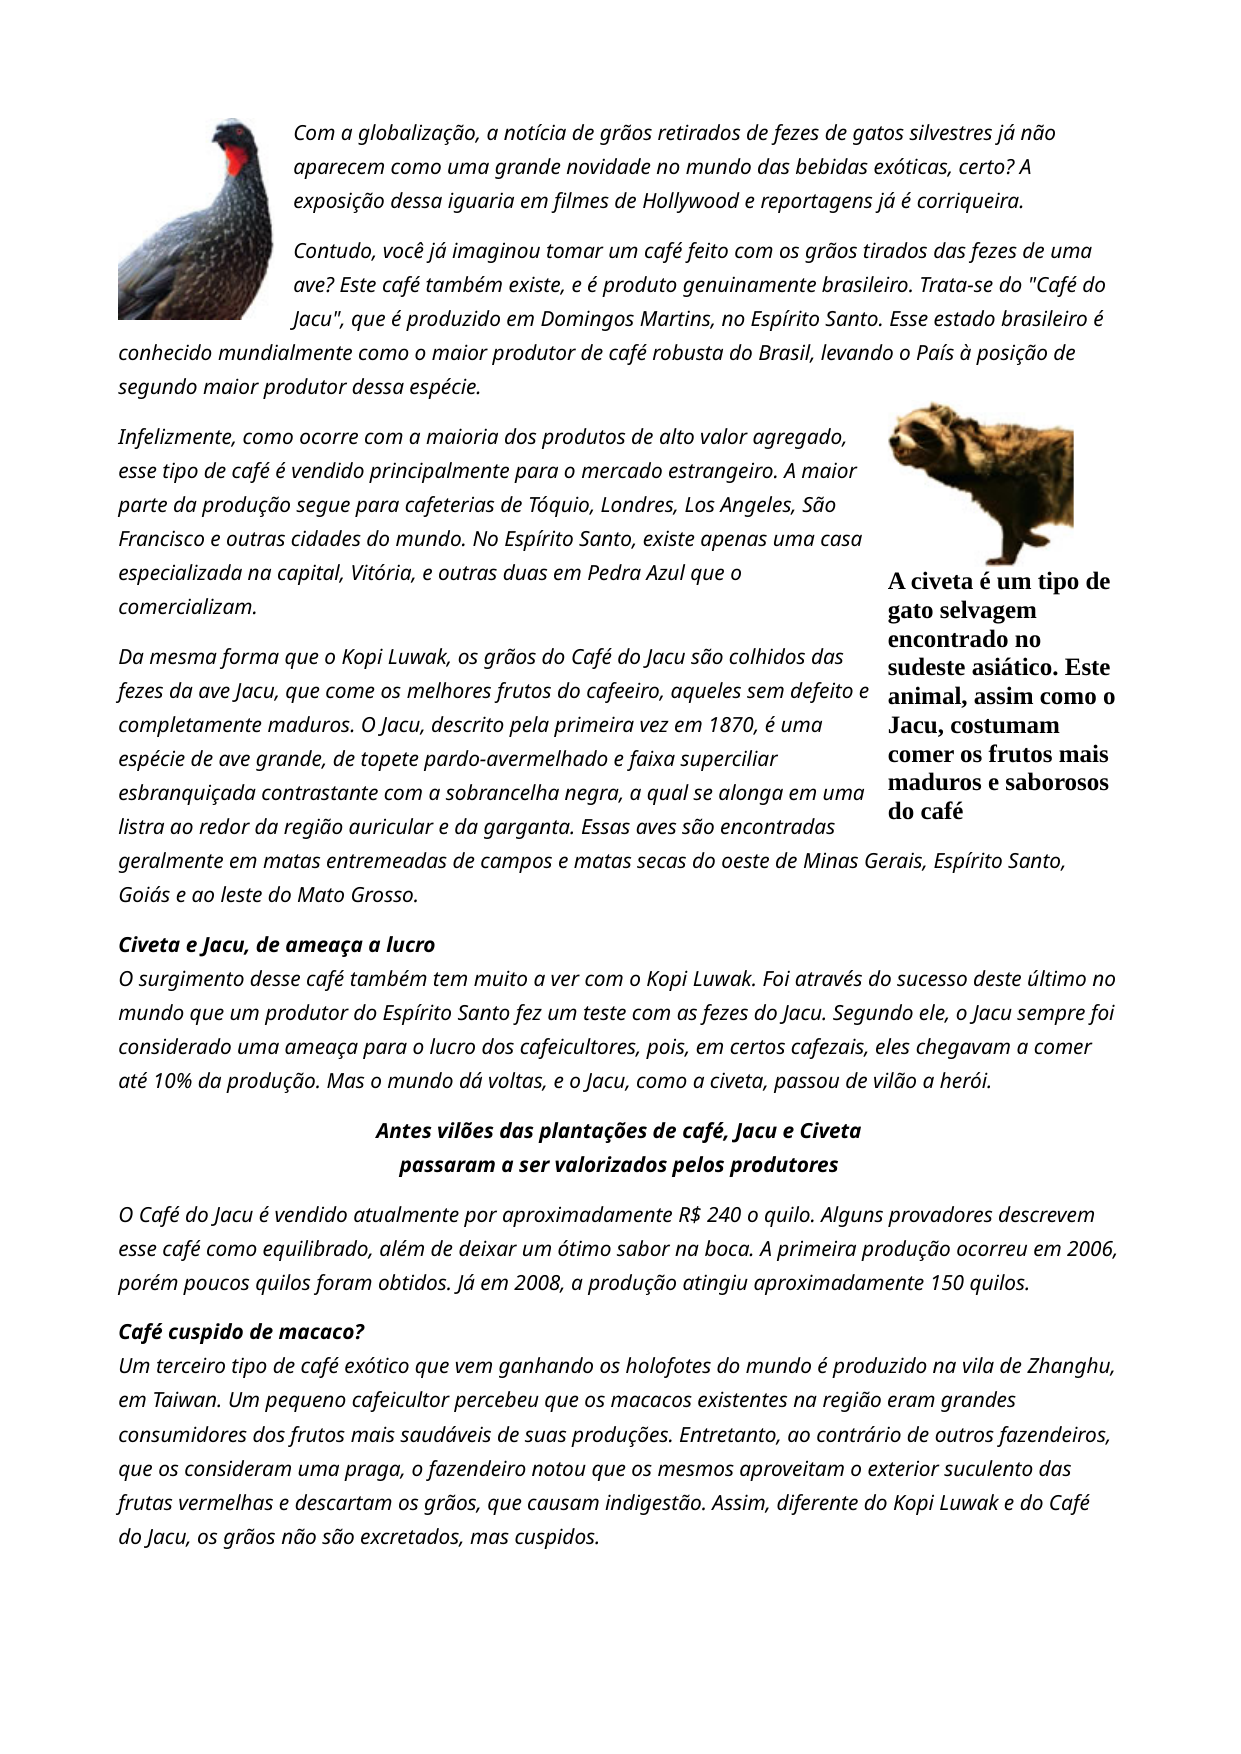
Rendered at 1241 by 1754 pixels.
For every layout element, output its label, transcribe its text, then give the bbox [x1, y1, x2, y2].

table_header [1074, 401, 1122, 566]
table_header [275, 118, 293, 320]
picture [118, 118, 275, 320]
text Infelizmente, como ocorre com a maioria dos produtos de alto valor agregado, esse tipo de café é vendido principalmente para o mercado estrangeiro. A maior parte da produção segue para cafeterias de Tóquio, Londres, Los Angeles, São Francisco e outras cidades do mundo. No Espírito Santo, existe apenas uma casa especializada na capital, Vitória, e outras duas em Pedra Azul que o comercializam. [118, 422, 888, 621]
text Com a globalização, a notícia de grãos retirados de fezes de gatos silvestres já não aparecem como uma grande novidade no mundo das bebidas exóticas, certo? A exposição dessa iguaria em filmes de Hollywood e reportagens já é corriqueira. [293, 118, 1122, 215]
text O Café do Jacu é vendido atualmente por aproximadamente R$ 240 o quilo. Alguns provadores descrevem esse café como equilibrado, além de deixar um ótimo sabor na boca. A primeira produção ocorreu em 2006, porém poucos quilos foram obtidos. Já em 2008, a produção atingiu aproximadamente 150 quilos. [118, 1200, 1122, 1296]
text Civeta e Jacu, de ameaça a lucro O surgimento desse café também tem muito a ver com o Kopi Luwak. Foi através do sucesso deste último no mundo que um produtor do Espírito Santo fez um teste com as fezes do Jacu. Segundo ele, o Jacu sempre foi considerado uma ameaça para o lucro dos cafeicultores, pois, em certos cafezais, eles chegavam a comer até 10% da produção. Mas o mundo dá voltas, e o Jacu, como a civeta, passou de vilão a herói. [118, 930, 1122, 1095]
table_cell A civeta é um tipo de gato selvagem encontrado no sudeste asiático. Este animal, assim como o Jacu, costumam comer os frutos mais maduros e saborosos do café [888, 566, 1122, 825]
text Café cuspido de macaco? Um terceiro tipo de café exótico que vem ganhando os holofotes do mundo é produzido na vila de Zhanghu, em Taiwan. Um pequeno cafeicultor percebeu que os macacos existentes na região eram grandes consumidores dos frutos mais saudáveis de suas produções. Entretanto, ao contrário de outros fazendeiros, que os consideram uma praga, o fazendeiro notou que os mesmos aproveitam o exterior suculento das frutas vermelhas e descartam os grãos, que causam indigestão. Assim, diferente do Kopi Luwak e do Café do Jacu, os grãos não são excretados, mas cuspidos. [118, 1317, 1122, 1550]
text Contudo, você já imaginou tomar um café feito com os grãos tirados das fezes de uma ave? Este café também existe, e é produto genuinamente brasileiro. Trata-se do "Café do Jacu", que é produzido em Domingos Martins, no Espírito Santo. Esse estado brasileiro é conhecido mundialmente como o maior produtor de café robusta do Brasil, levando o País à posição de segundo maior produtor dessa espécie. [118, 236, 1122, 401]
text Antes vilões das plantações de café, Jacu e Civeta passaram a ser valorizados pelos produtores [118, 1116, 1122, 1178]
text Da mesma forma que o Kopi Luwak, os grãos do Café do Jacu são colhidos das fezes da ave Jacu, que come os melhores frutos do cafeeiro, aqueles sem defeito e completamente maduros. O Jacu, descrito pela primeira vez em 1870, é uma espécie de ave grande, de topete pardo-avermelhado e faixa superciliar esbranquiçada contrastante com a sobrancelha negra, a qual se alonga em uma listra ao redor da região auricular e da garganta. Essas aves são encontradas geralmente em matas entremeadas de campos e matas secas do oeste de Minas Gerais, Espírito Santo, Goiás e ao leste do Mato Grosso. [118, 642, 1122, 909]
picture [887, 400, 1074, 567]
